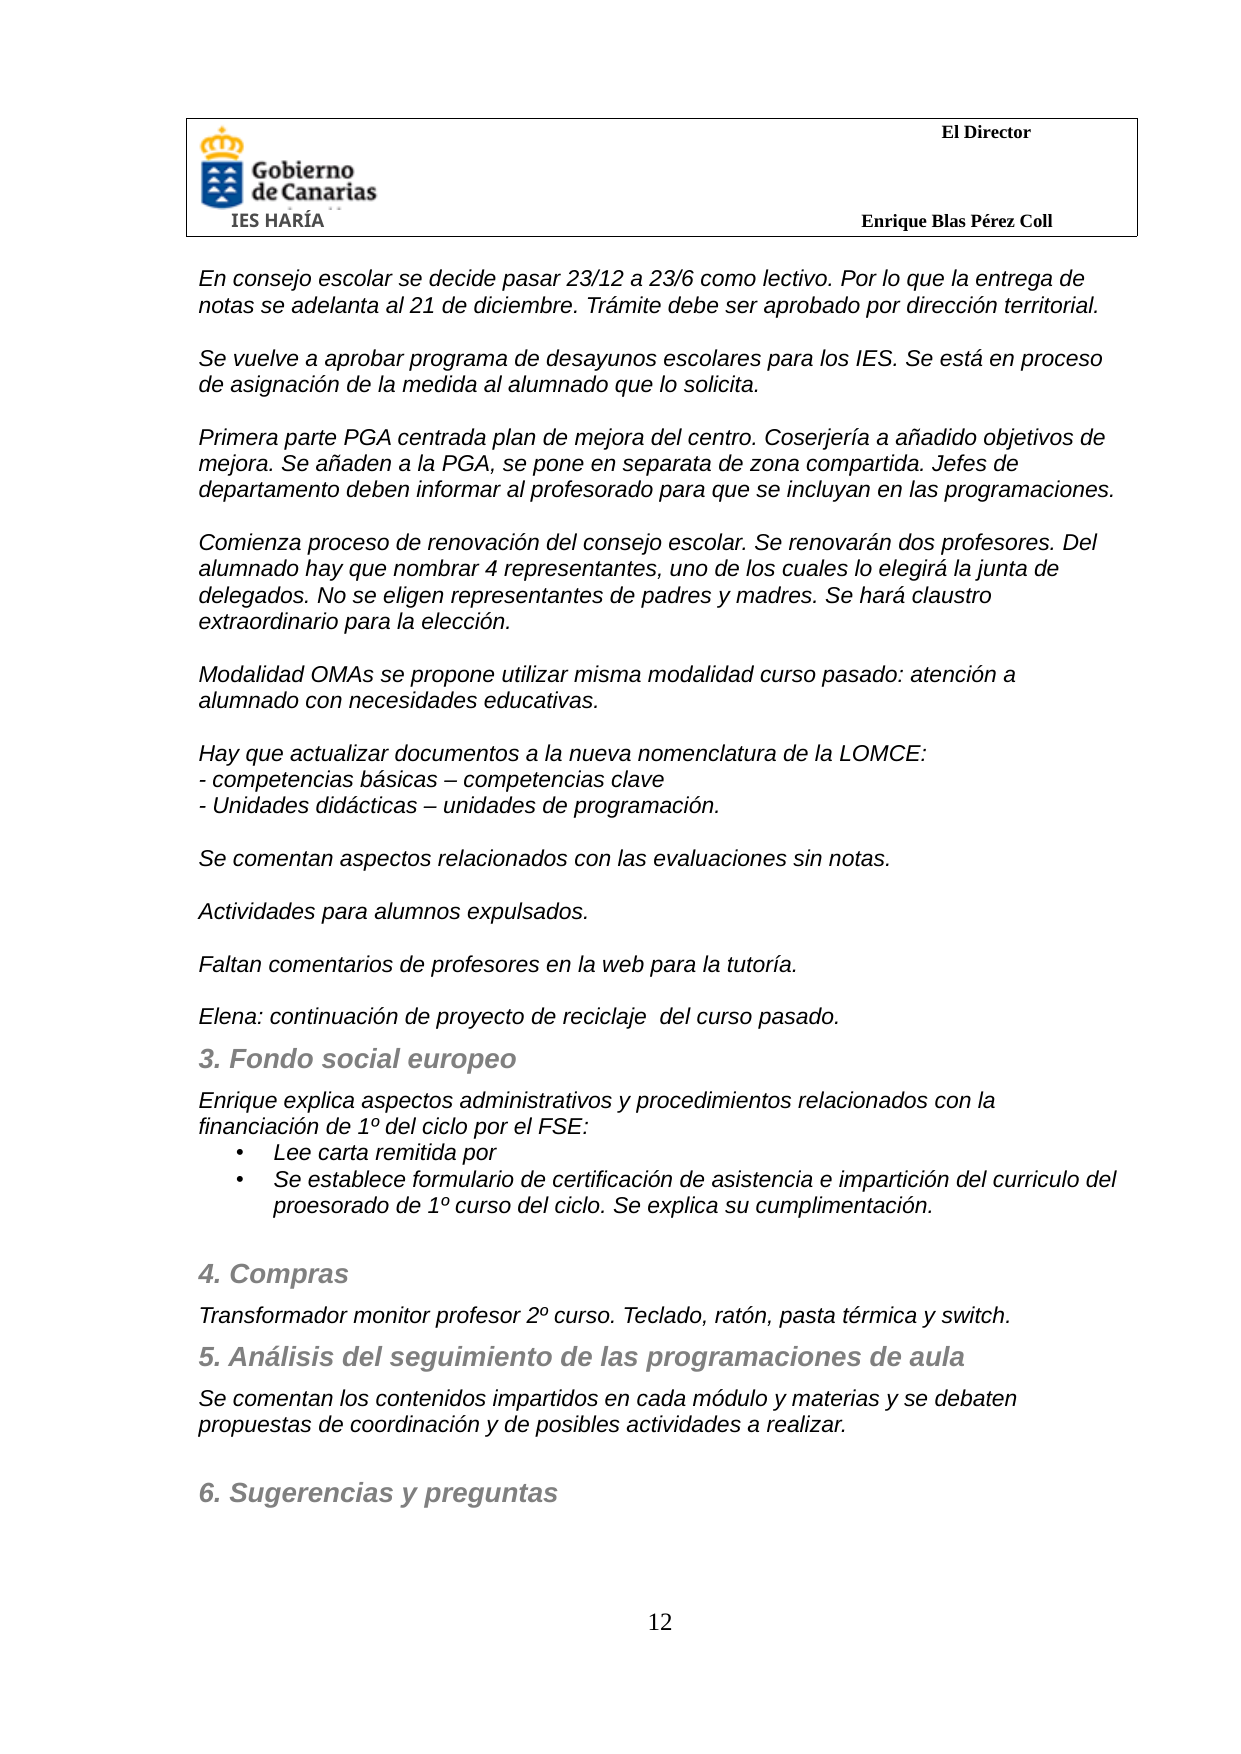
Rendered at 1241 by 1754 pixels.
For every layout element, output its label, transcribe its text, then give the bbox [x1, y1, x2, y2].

subtitle 5. Análisis del seguimiento de las programaciones de aula [198, 1340, 1121, 1372]
text Se comentan los contenidos impartidos en cada módulo y materias y se debaten propuestas de coordinación y de posibles actividades a realizar. [198, 1385, 1121, 1437]
text Elena: continuación de proyecto de reciclaje del curso pasado. [198, 1003, 1121, 1030]
picture [195, 123, 381, 210]
text Comienza proceso de renovación del consejo escolar. Se renovarán dos profesores. Del alumnado hay que nombrar 4 representantes, uno de los cuales lo elegirá la junta de delegados. No se eligen representantes de padres y madres. Se hará claustro extraordinario para la elección. [198, 529, 1121, 634]
text Faltan comentarios de profesores en la web para la tutoría. [198, 951, 1121, 977]
text En consejo escolar se decide pasar 23/12 a 23/6 como lectivo. Por lo que la entrega de notas se adelanta al 21 de diciembre. Trámite debe ser aprobado por dirección territorial. [198, 265, 1121, 318]
text Se comentan aspectos relacionados con las evaluaciones sin notas. [198, 845, 1121, 872]
list Se establece formulario de certificación de asistencia e impartición del curriculo del proesorado de 1º curso del ciclo. Se explica su cumplimentación. [236, 1166, 1121, 1218]
text Se vuelve a aprobar programa de desayunos escolares para los IES. Se está en proceso de asignación de la medida al alumnado que lo solicita. [198, 344, 1121, 397]
text Transformador monitor profesor 2º curso. Teclado, ratón, pasta térmica y switch. [198, 1302, 1121, 1328]
text - competencias básicas – competencias clave [198, 766, 1121, 792]
subtitle 6. Sugerencias y preguntas [198, 1476, 1121, 1508]
text Hay que actualizar documentos a la nueva nomenclatura de la LOMCE: [198, 740, 1121, 766]
subtitle 3. Fondo social europeo [198, 1042, 1121, 1074]
text - Unidades didácticas – unidades de programación. [198, 792, 1121, 819]
text Modalidad OMAs se propone utilizar misma modalidad curso pasado: atención a alumnado con necesidades educativas. [198, 661, 1121, 713]
text Enrique explica aspectos administrativos y procedimientos relacionados con la financiación de 1º del ciclo por el FSE: [198, 1087, 1121, 1139]
text Actividades para alumnos expulsados. [198, 898, 1121, 924]
text Primera parte PGA centrada plan de mejora del centro. Coserjería a añadido objetivos de mejora. Se añaden a la PGA, se pone en separata de zona compartida. Jefes de departamento deben informar al profesorado para que se incluyan en las programaciones. [198, 423, 1121, 503]
list Lee carta remitida por [236, 1139, 1121, 1166]
subtitle 4. Compras [198, 1257, 1121, 1289]
